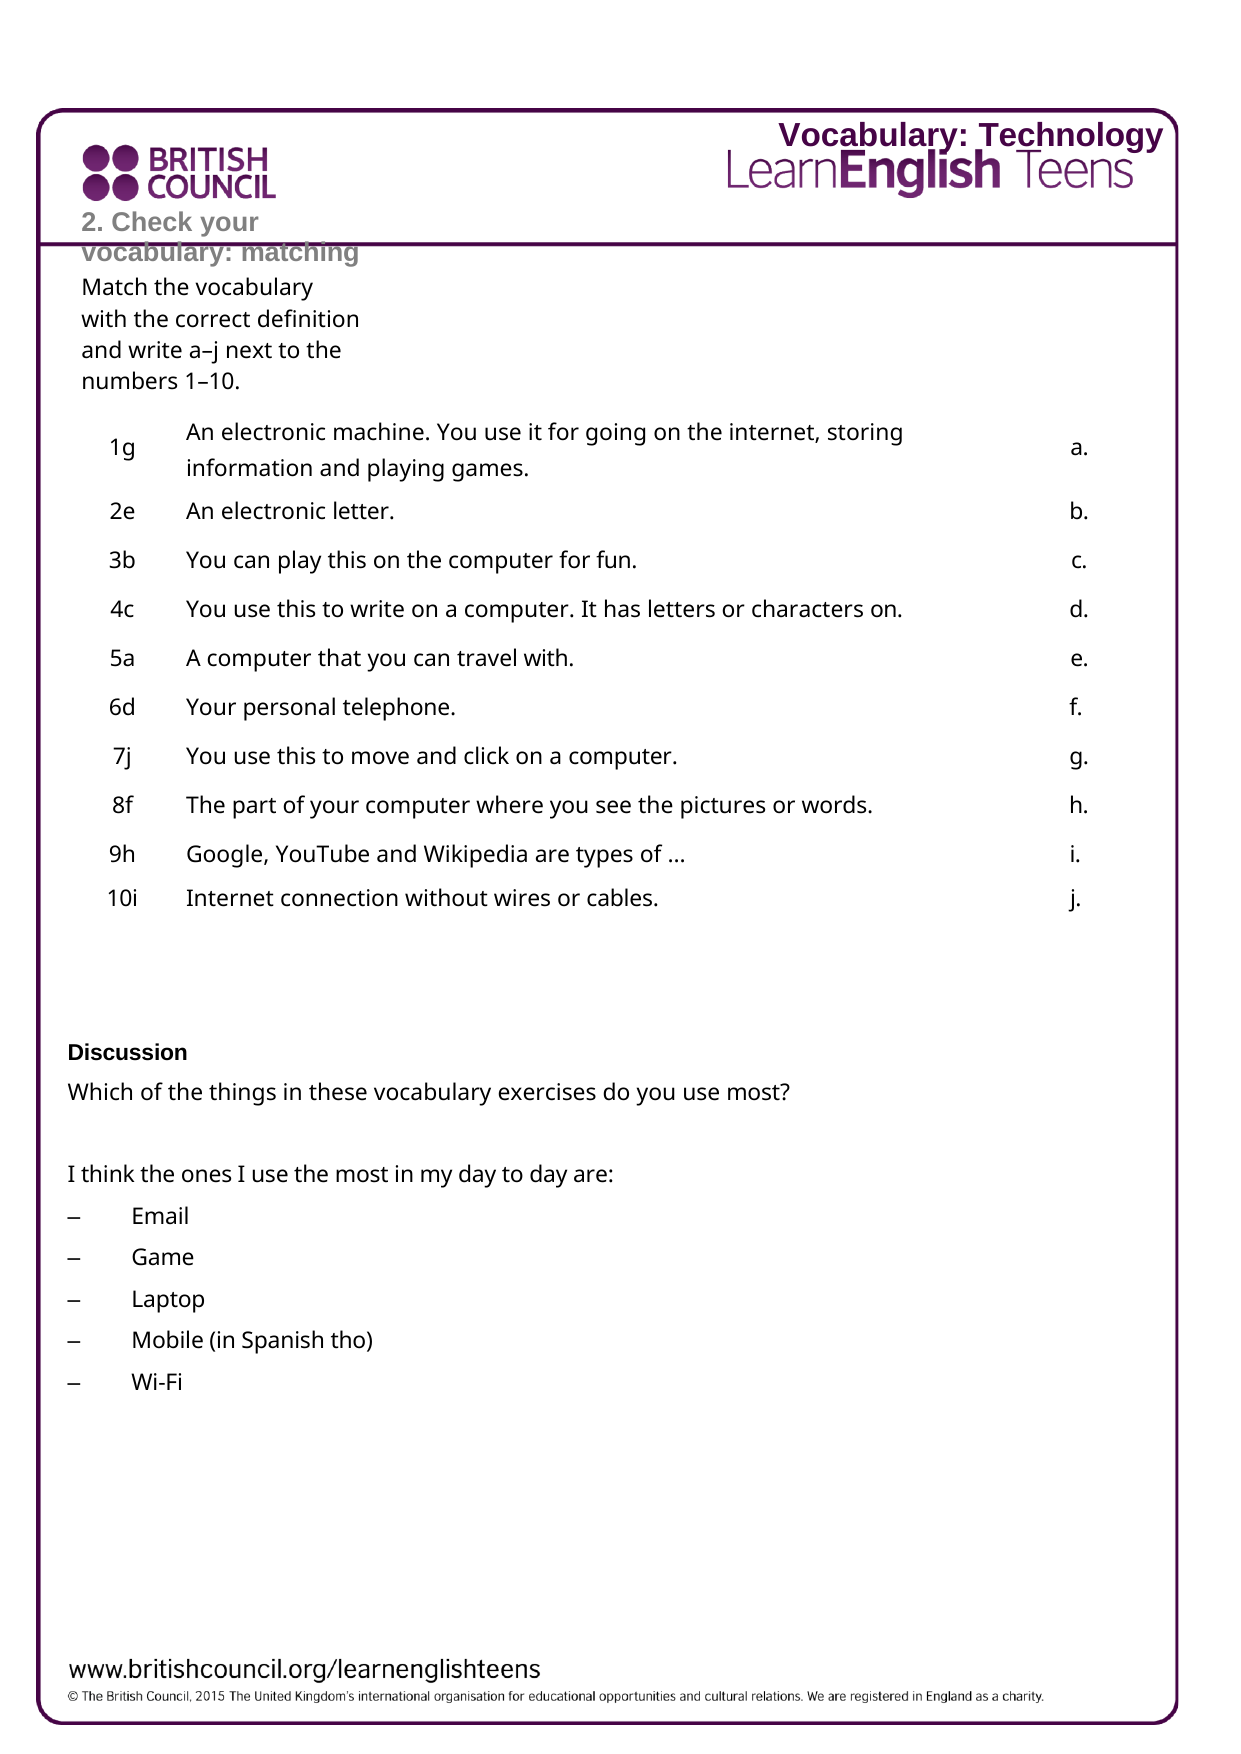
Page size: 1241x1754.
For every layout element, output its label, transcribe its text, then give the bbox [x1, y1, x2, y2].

text Discussion [1179, 1039, 1188, 1065]
list Game [1179, 1241, 1188, 1273]
list Laptop [1179, 1283, 1188, 1314]
list Wi-Fi [1179, 1366, 1188, 1397]
list Email [1179, 1200, 1188, 1231]
picture [36, 108, 1179, 1725]
